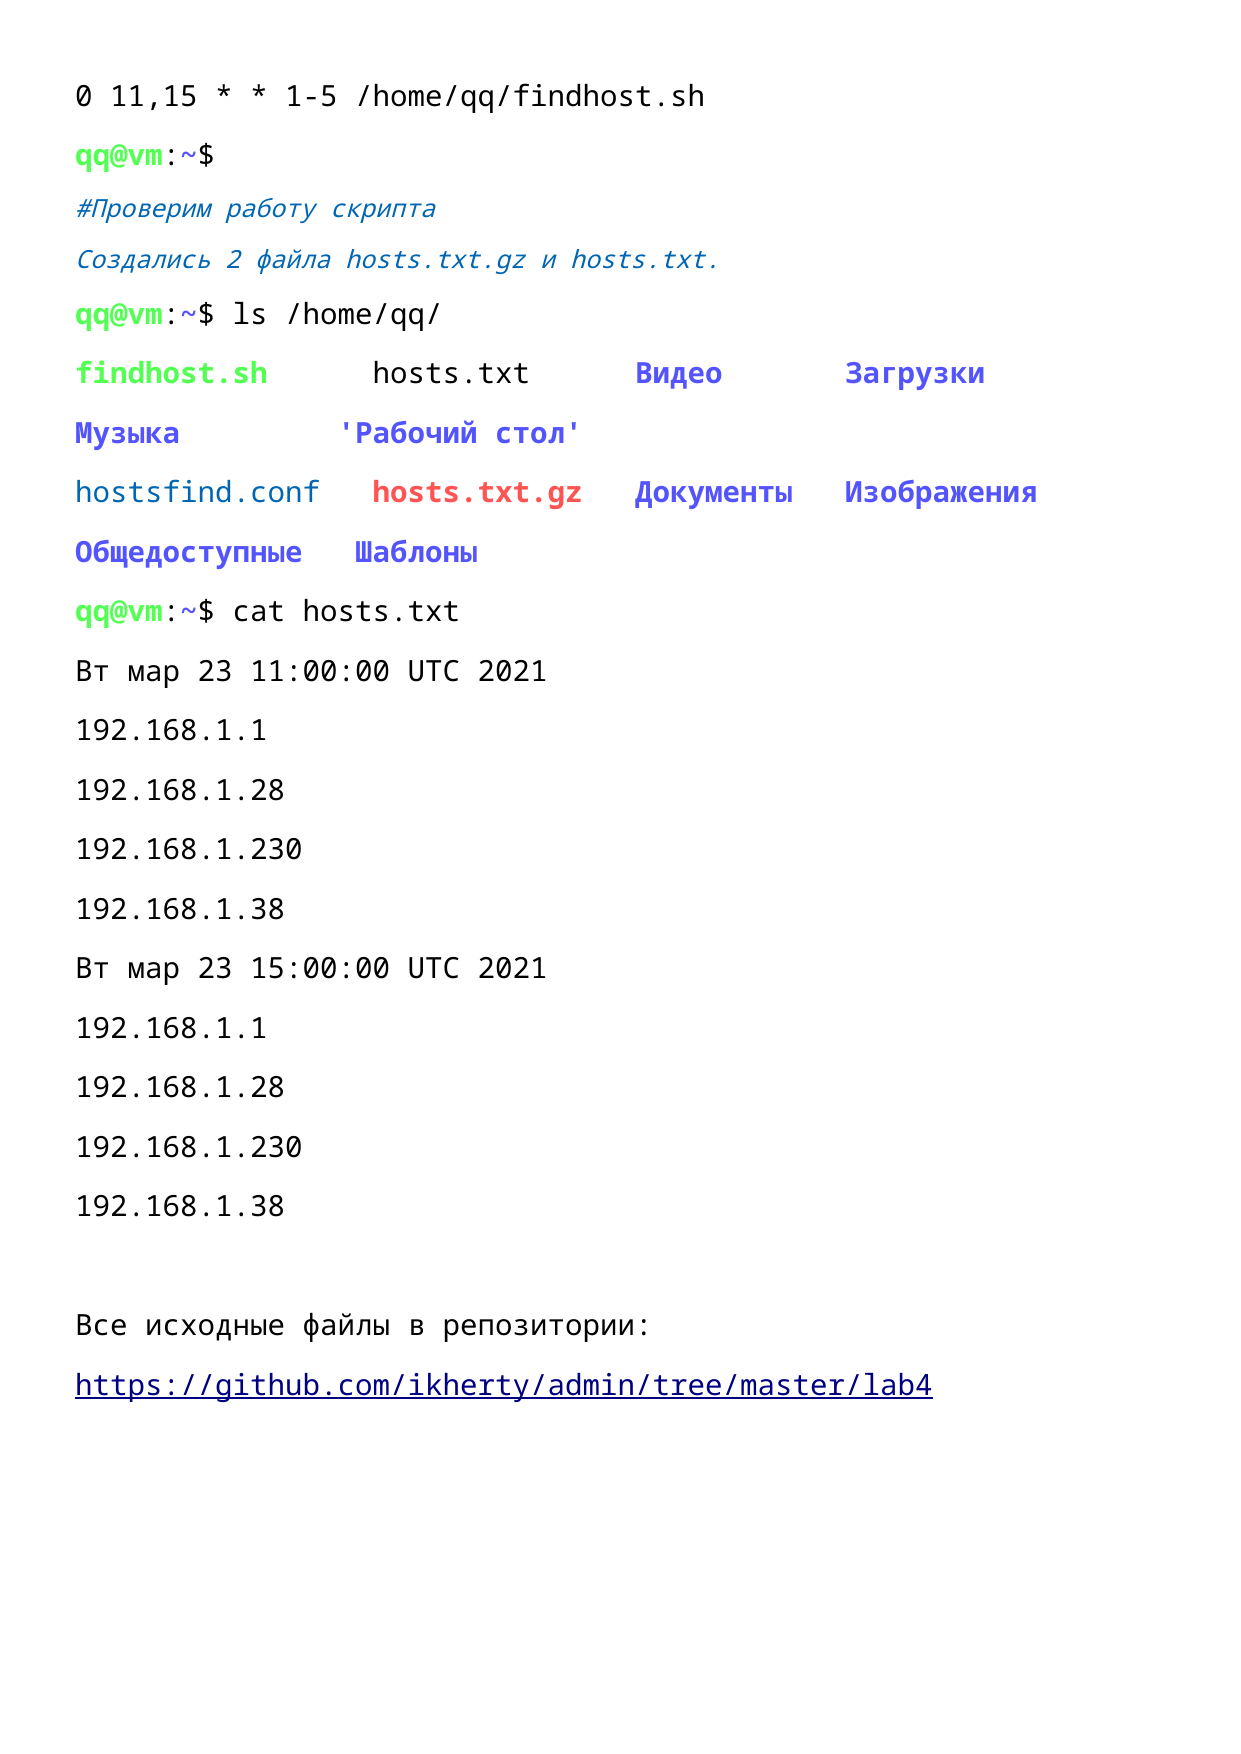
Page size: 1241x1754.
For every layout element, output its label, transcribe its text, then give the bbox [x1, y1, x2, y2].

text Создались 2 файла hosts.txt.gz и hosts.txt. [75, 242, 1165, 276]
text 0 11,15 * * 1-5 /home/qq/findhost.sh qq@vm:~$ #Проверим работу скрипта [75, 75, 1165, 225]
text 192.168.1.38 [75, 1185, 1165, 1225]
text 192.168.1.230 [75, 1126, 1165, 1166]
text qq@vm:~$ ls /home/qq/ findhost.sh hosts.txt Видео Загрузки Музыка 'Рабочий стол' hostsfind.conf hosts.txt.gz Документы Изображения Общедоступные Шаблоны qq@vm:~$ cat hosts.txt Вт мар 23 11:00:00 UTC 2021 [75, 293, 1165, 690]
text Все исходные файлы в репозитории: https://github.com/ikherty/admin/tree/master/lab4 [75, 1304, 1165, 1403]
text 192.168.1.1 [75, 709, 1165, 749]
text 192.168.1.1 [75, 1007, 1165, 1047]
text 192.168.1.28 [75, 769, 1165, 809]
text 192.168.1.230 [75, 828, 1165, 868]
text 192.168.1.28 [75, 1066, 1165, 1106]
text Вт мар 23 15:00:00 UTC 2021 [75, 947, 1165, 987]
text 192.168.1.38 [75, 888, 1165, 928]
